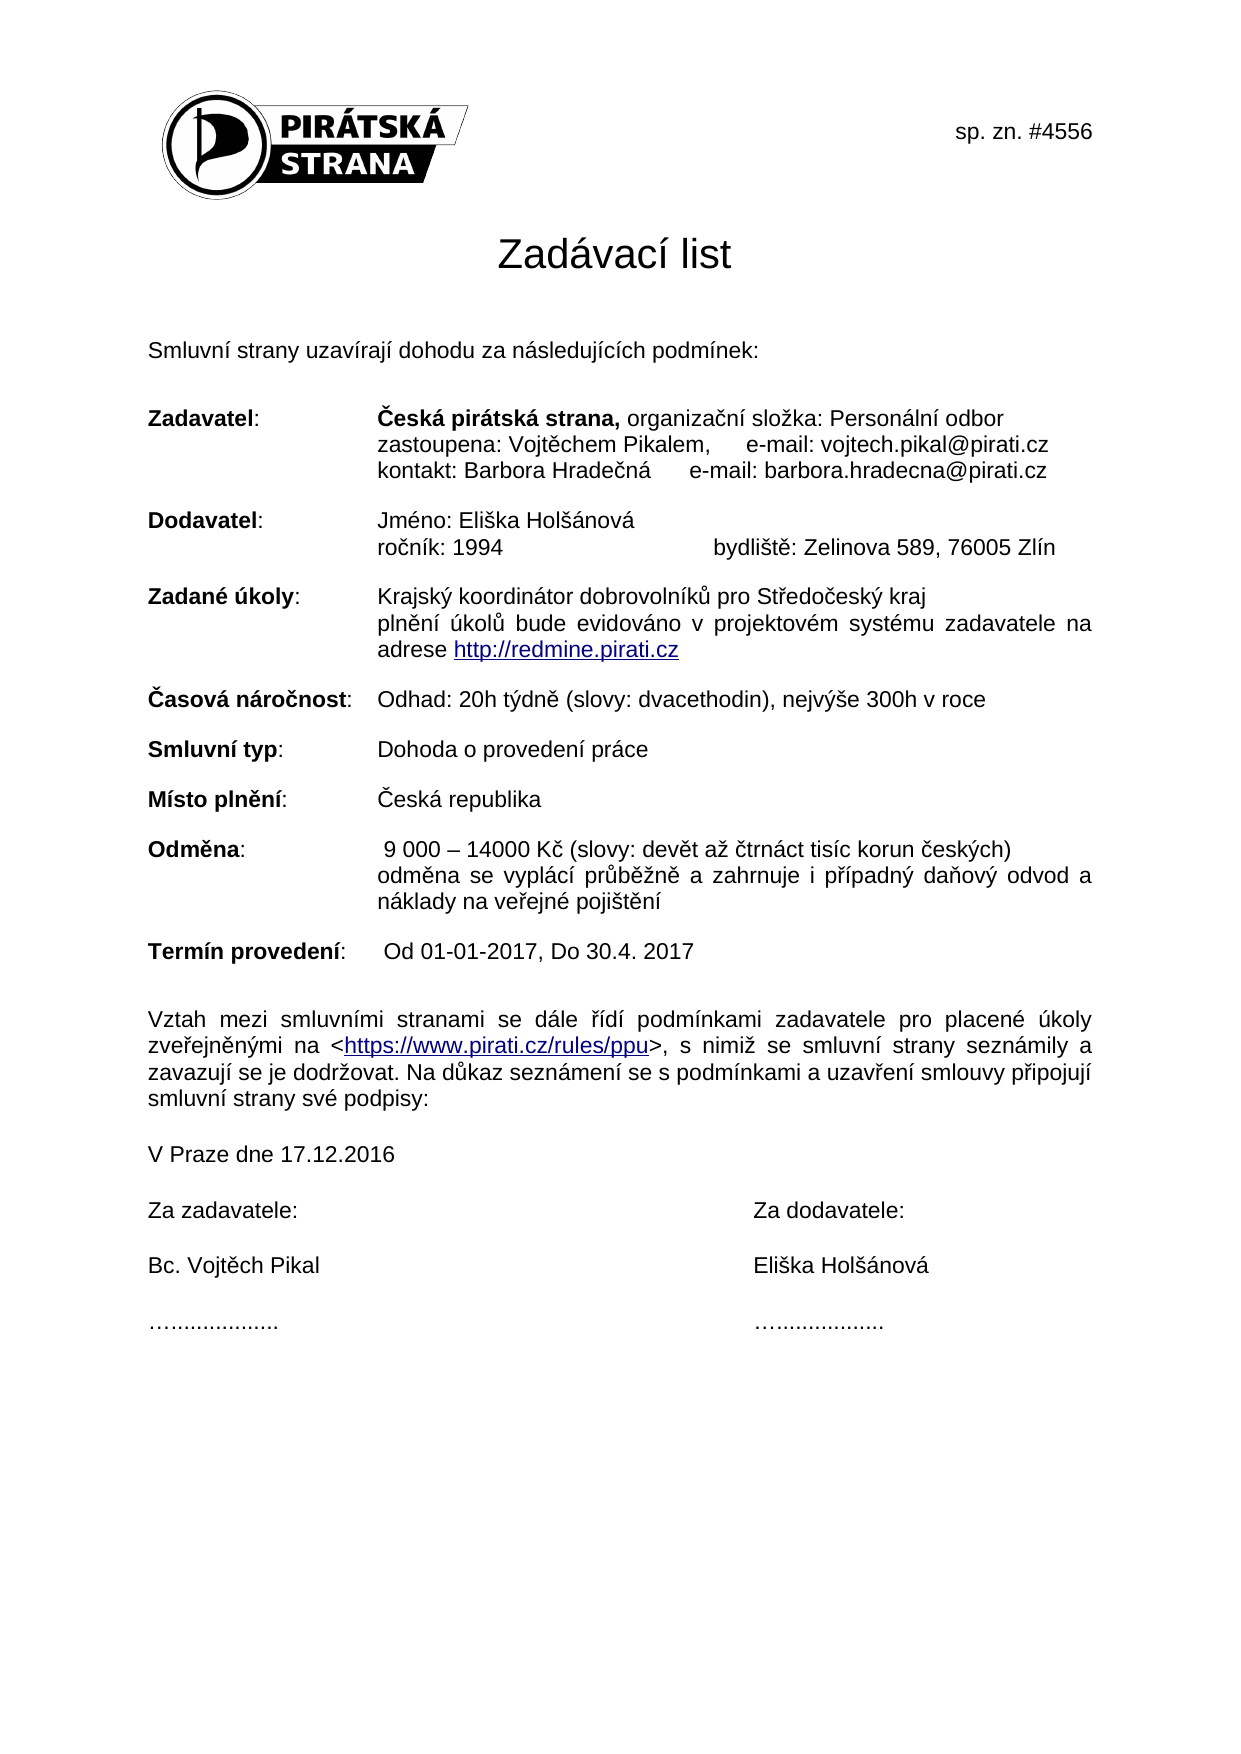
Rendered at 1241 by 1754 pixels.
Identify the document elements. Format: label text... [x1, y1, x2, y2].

table_cell Dodavatel: [148, 495, 377, 572]
table_cell Od 01-01-2017, Do 30.4. 2017 [377, 926, 1093, 976]
subtitle Zadávací list [148, 230, 1093, 278]
table_cell Termín provedení: [148, 926, 377, 976]
table_cell 9 000 – 14000 Kč (slovy: devět až čtrnáct tisíc korun českých) odměna se vyplácí průběžně a zahrnuje i případný daňový odvod a náklady na veřejné pojištění [377, 824, 1093, 926]
table_header Zadavatel: [148, 393, 377, 495]
picture [147, 75, 483, 214]
text Smluvní strany uzavírají dohodu za následujících podmínek: [148, 337, 1093, 363]
table_header Česká pirátská strana, organizační složka: Personální odbor zastoupena: Vojtěchem Pikalem, e-mail: vojtech.pikal@pirati.cz kontakt: Barbora Hradečná e-mail: barbora.hradecna@pirati.cz [377, 393, 1093, 495]
table_cell Místo plnění: [148, 774, 377, 824]
text Vztah mezi smluvními stranami se dále řídí podmínkami zadavatele pro placené úkoly zveřejněnými na <https://www.pirati.cz/rules/ppu>, s nimiž se smluvní strany seznámily a zavazují se je dodržovat. Na důkaz seznámení se s podmínkami a uzavření smlouvy připojují smluvní strany své podpisy: [148, 1006, 1093, 1111]
text sp. zn. #4556 [483, 118, 1093, 144]
table_cell Zadané úkoly: [148, 572, 377, 674]
text Za zadavatele: Za dodavatele: [148, 1197, 1093, 1223]
table_cell Česká republika [377, 774, 1093, 824]
table_cell Krajský koordinátor dobrovolníků pro Středočeský kraj plnění úkolů bude evidováno v projektovém systému zadavatele na adrese http://redmine.pirati.cz [377, 572, 1093, 674]
table_cell Odměna: [148, 824, 377, 926]
table_cell Časová náročnost: [148, 674, 377, 724]
table_cell Smluvní typ: [148, 724, 377, 774]
text V Praze dne 17.12.2016 [148, 1141, 1093, 1167]
table_cell Dohoda o provedení práce [377, 724, 1093, 774]
text …................. …................. [148, 1308, 1093, 1334]
table_cell Odhad: 20h týdně (slovy: dvacethodin), nejvýše 300h v roce [377, 674, 1093, 724]
text Bc. Vojtěch Pikal Eliška Holšánová [148, 1252, 1093, 1279]
table_cell Jméno: Eliška Holšánová ročník: 1994 bydliště: Zelinova 589, 76005 Zlín [377, 495, 1093, 572]
